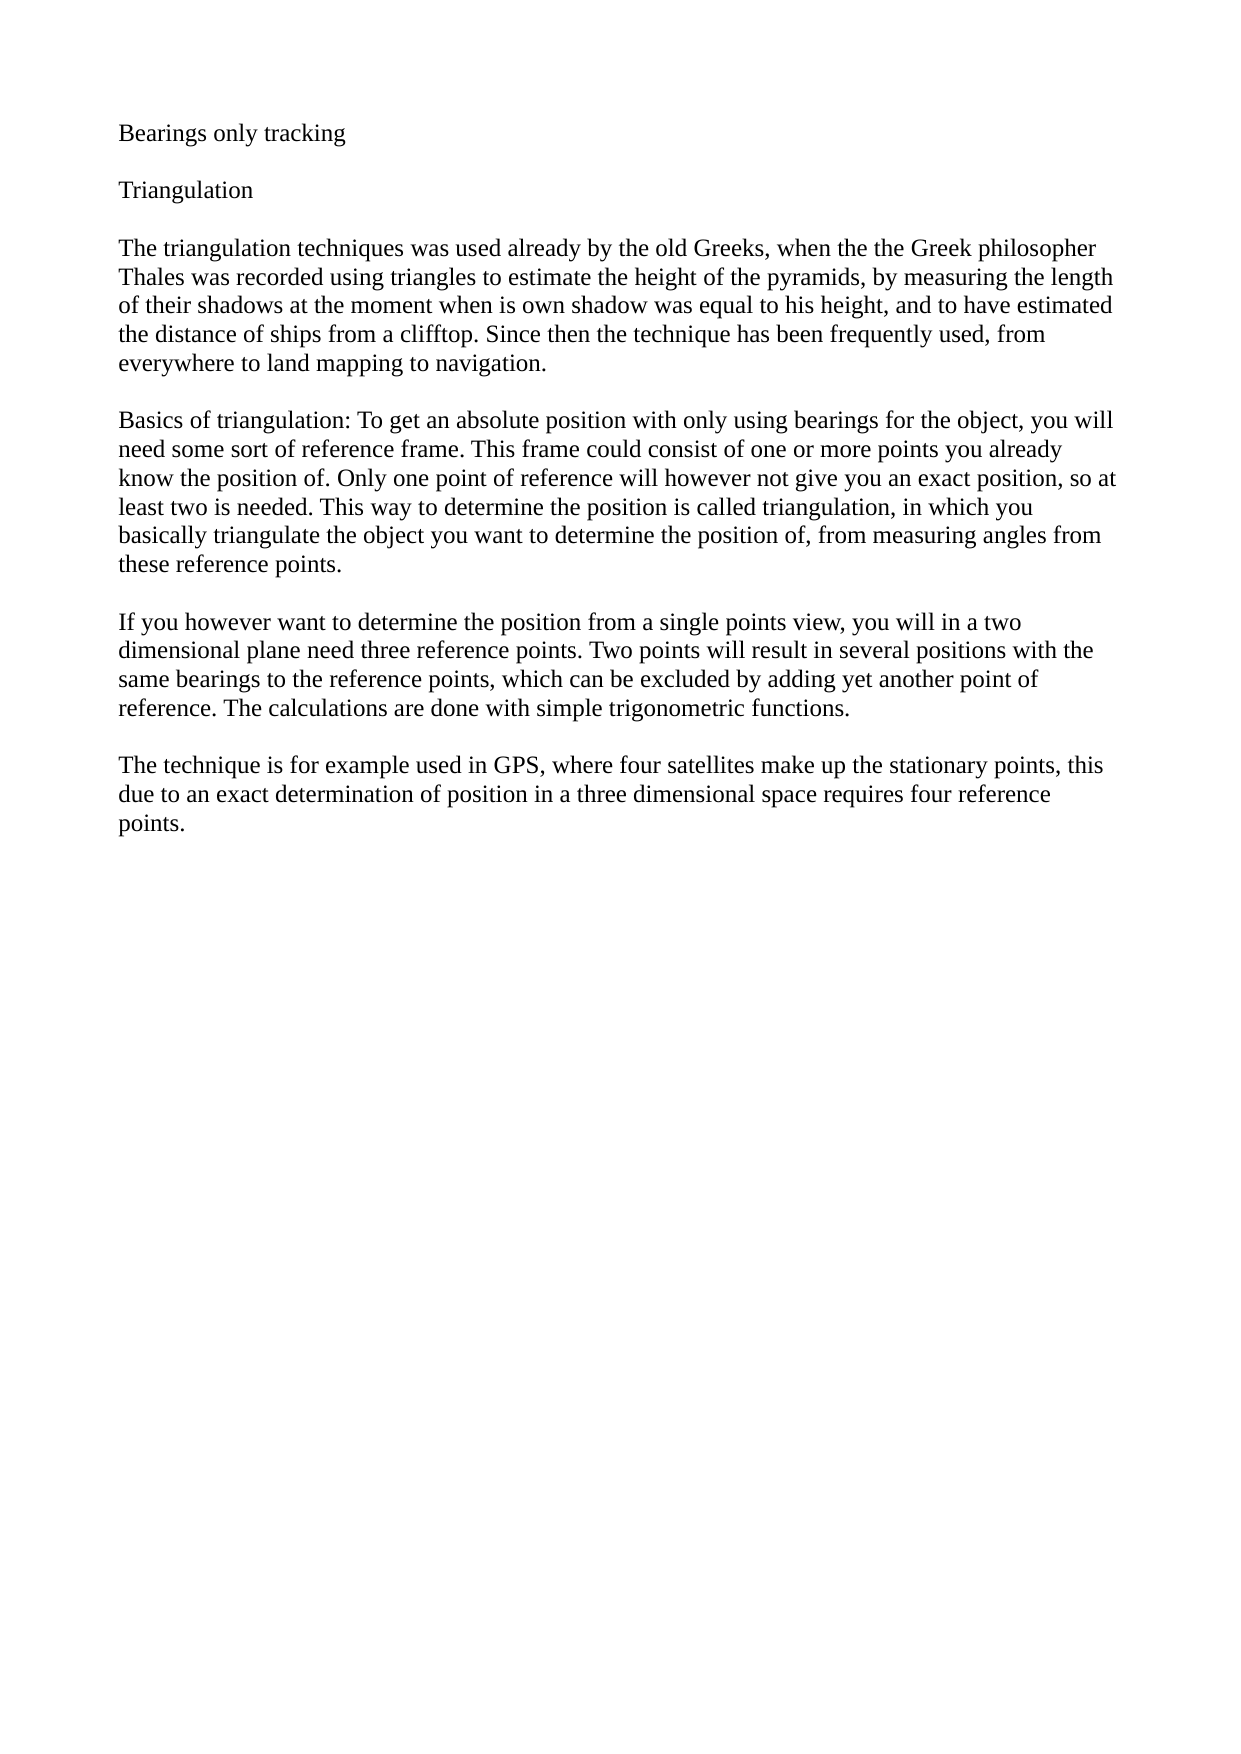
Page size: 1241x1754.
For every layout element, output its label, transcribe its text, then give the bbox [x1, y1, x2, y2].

text Basics of triangulation: To get an absolute position with only using bearings for the object, you will need some sort of reference frame. This frame could consist of one or more points you already know the position of. Only one point of reference will however not give you an exact position, so at least two is needed. This way to determine the position is called triangulation, in which you basically triangulate the object you want to determine the position of, from measuring angles from these reference points. [118, 406, 1122, 578]
text The technique is for example used in GPS, where four satellites make up the stationary points, this due to an exact determination of position in a three dimensional space requires four reference points. [118, 751, 1122, 837]
text If you however want to determine the position from a single points view, you will in a two dimensional plane need three reference points. Two points will result in several positions with the same bearings to the reference points, which can be excluded by adding yet another point of reference. The calculations are done with simple trigonometric functions. [118, 607, 1122, 722]
text The triangulation techniques was used already by the old Greeks, when the the Greek philosopher Thales was recorded using triangles to estimate the height of the pyramids, by measuring the length of their shadows at the moment when is own shadow was equal to his height, and to have estimated the distance of ships from a clifftop. Since then the technique has been frequently used, from everywhere to land mapping to navigation. [118, 233, 1122, 377]
text Bearings only tracking [118, 118, 1122, 147]
text Triangulation [118, 176, 1122, 204]
